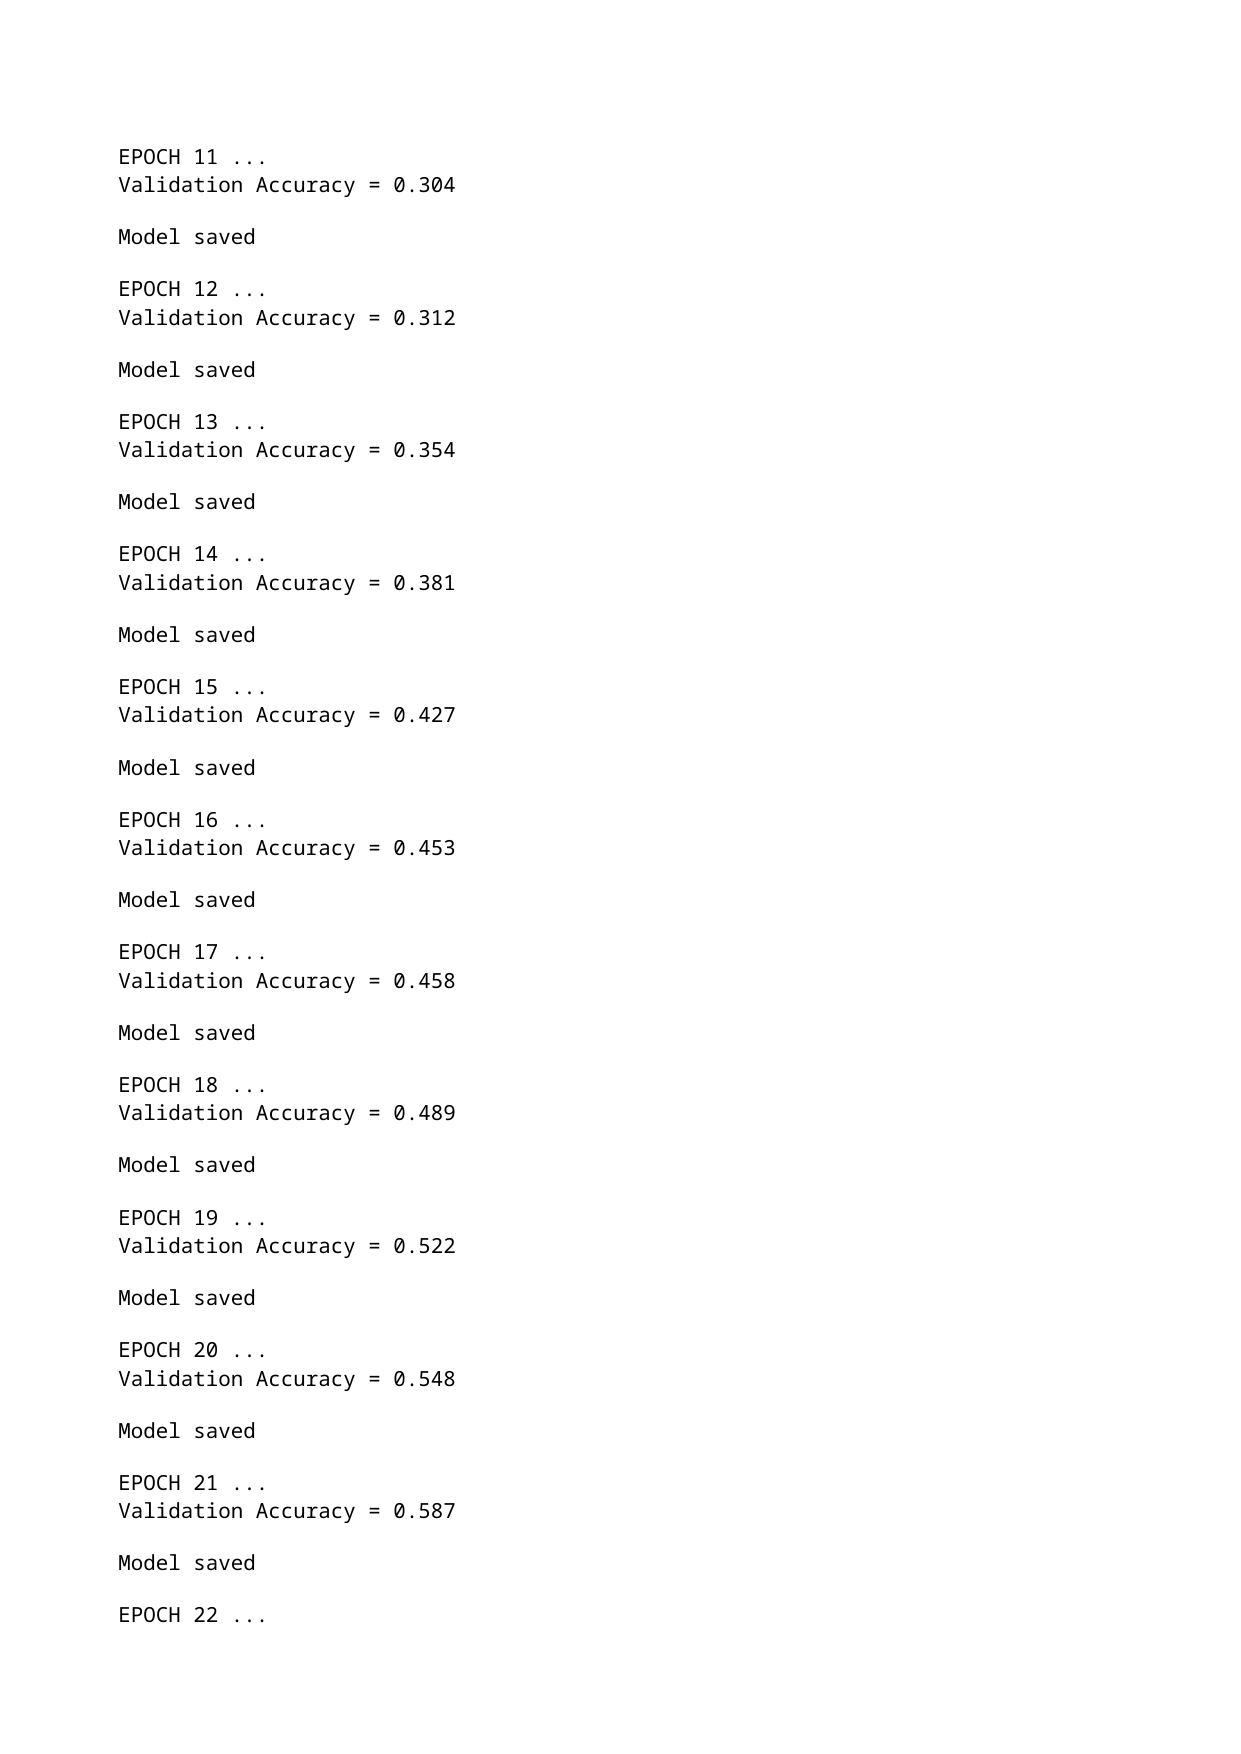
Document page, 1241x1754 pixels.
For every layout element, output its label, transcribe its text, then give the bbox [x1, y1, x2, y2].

text Validation Accuracy = 0.489 [118, 1098, 1122, 1127]
text EPOCH 13 ... [118, 407, 1122, 435]
text Validation Accuracy = 0.354 [118, 435, 1122, 464]
text Validation Accuracy = 0.427 [118, 701, 1122, 729]
text Validation Accuracy = 0.458 [118, 966, 1122, 994]
text Validation Accuracy = 0.381 [118, 568, 1122, 596]
text EPOCH 20 ... [118, 1335, 1122, 1364]
text EPOCH 11 ... [118, 142, 1122, 170]
text EPOCH 15 ... [118, 672, 1122, 701]
text Model saved [118, 1416, 1122, 1444]
text Model saved [118, 620, 1122, 648]
text Model saved [118, 1151, 1122, 1179]
text Validation Accuracy = 0.522 [118, 1231, 1122, 1259]
text Model saved [118, 753, 1122, 781]
text Model saved [118, 1283, 1122, 1312]
text EPOCH 22 ... [118, 1600, 1122, 1629]
text Validation Accuracy = 0.312 [118, 303, 1122, 331]
text Model saved [118, 355, 1122, 383]
text Model saved [118, 1018, 1122, 1046]
text EPOCH 19 ... [118, 1203, 1122, 1231]
text Model saved [118, 885, 1122, 914]
text Model saved [118, 1548, 1122, 1577]
text Validation Accuracy = 0.453 [118, 833, 1122, 862]
text EPOCH 18 ... [118, 1070, 1122, 1098]
text EPOCH 16 ... [118, 805, 1122, 833]
text Model saved [118, 487, 1122, 516]
text EPOCH 14 ... [118, 539, 1122, 568]
text Model saved [118, 222, 1122, 251]
text EPOCH 21 ... [118, 1468, 1122, 1496]
text Validation Accuracy = 0.587 [118, 1496, 1122, 1525]
text Validation Accuracy = 0.548 [118, 1364, 1122, 1392]
text Validation Accuracy = 0.304 [118, 170, 1122, 199]
text EPOCH 12 ... [118, 274, 1122, 303]
text EPOCH 17 ... [118, 937, 1122, 966]
